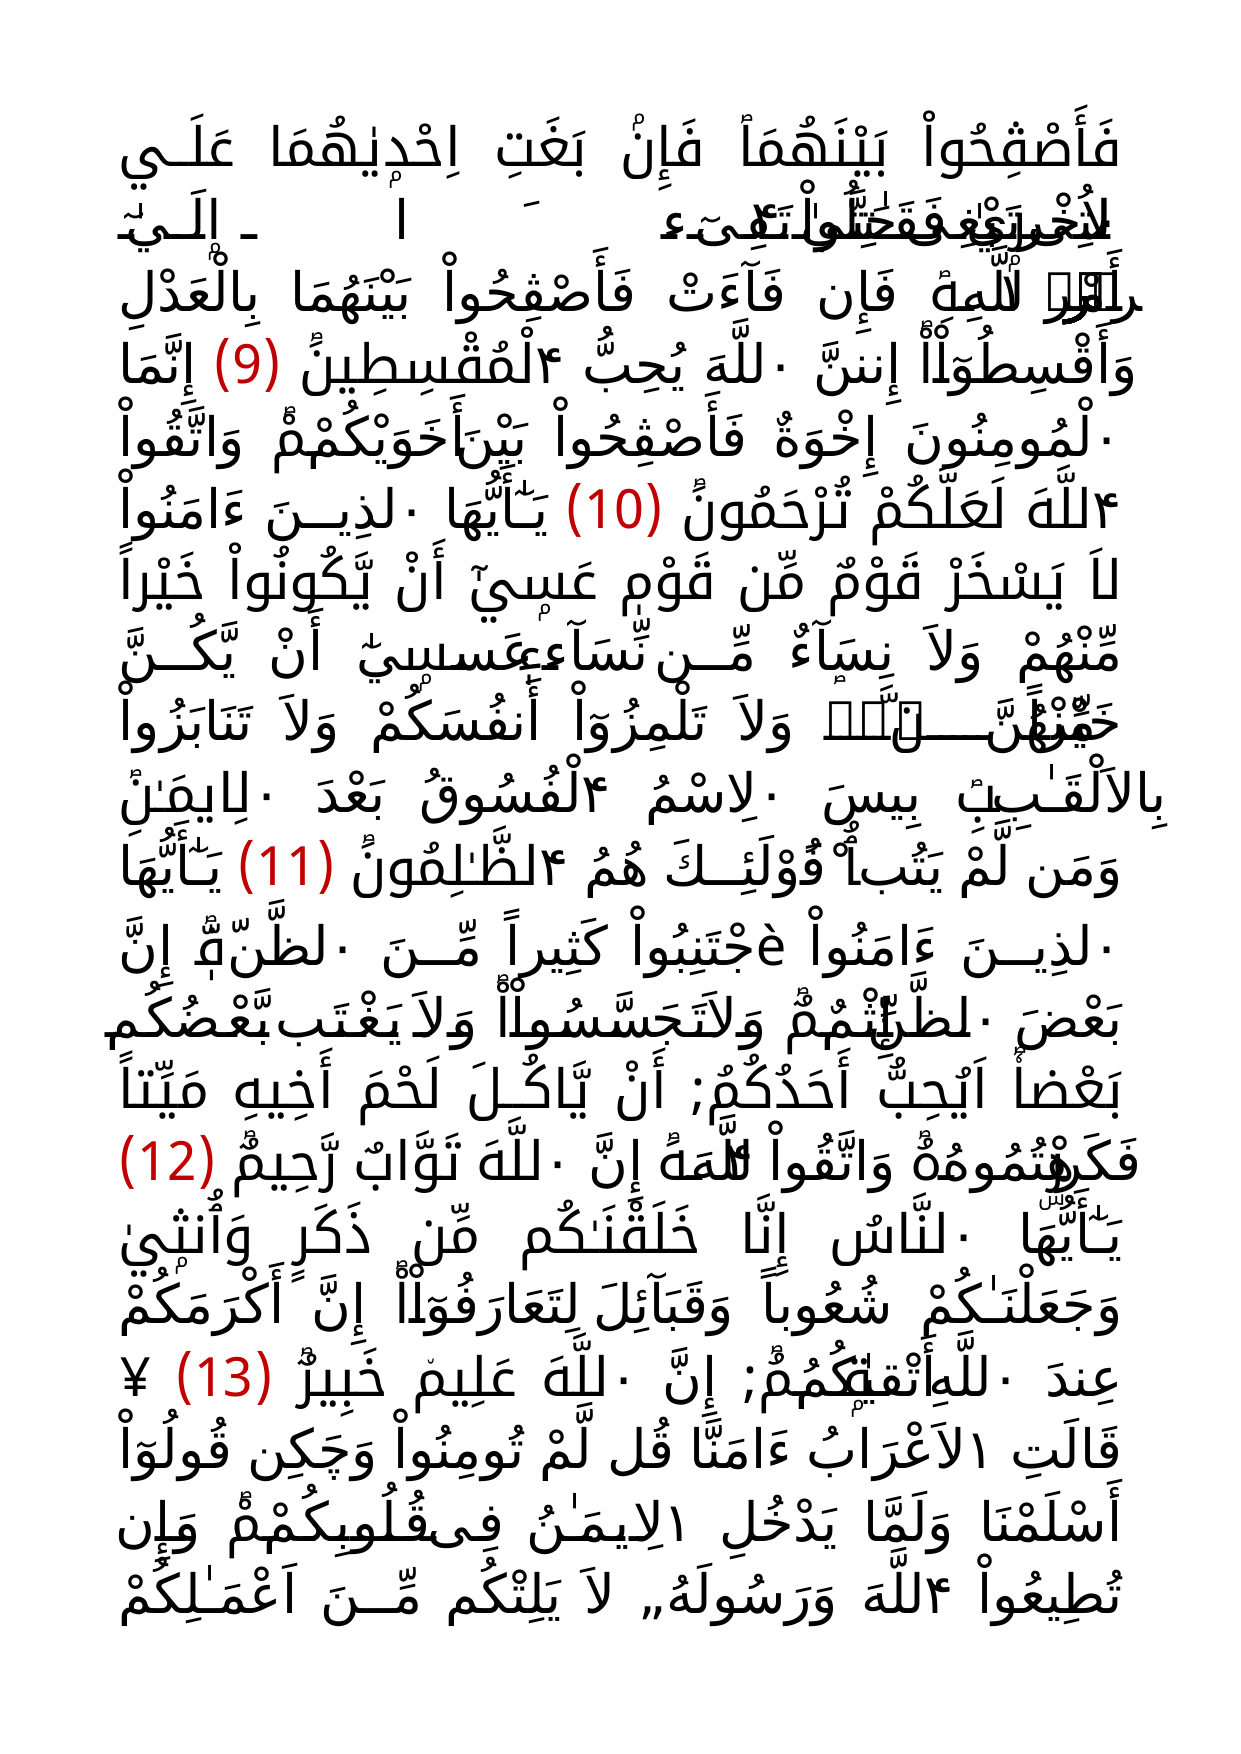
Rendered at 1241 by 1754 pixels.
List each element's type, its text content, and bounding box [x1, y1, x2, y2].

text © بِسْمِ ۱للَّهِ ۱لرَّحْمَـٰنِ ۱لرَّحِيمِ يَـٰٓأَيُّهَا ۰لذِيــنَ ءَامَنُواْ لاَ تُقَدِّمُواْ بَيْنَ يَدَيِ ۱للَّهِ وَرَسُولِهِؐ” وَاتَّقُواْ ۴للَّهَؐ إِنَّ ۰للَّهَ سَمِيع٘ عَلِيمٌؐ (1) يَـٰٓأَيُّهَا ۰لذِيــنَ ءَامَنُواْ لاَ تَرْفَعُوٓاْ أَصْوَ؛تَكُمْ فَوْقَ صَوْتِ ۱لنَّبِىٓءِ وَلاَ تَجْهَرُواْ لَهُ„ بِالْقَوْلِ كَجَهْرۣ بَعْضِكُمْ لِبَعْضٖ اَن تَحْبَطَ أَعْمَـٰلُكُمْ وَأَنتُمْ لاَ تَشْعُرُونَؐ (2) إِنَّ ۰لذِيــنَ يَغُضُّونَ أَصْوَ؛تَهُمْ عِندَ رَسُولِ ۱للَّهِ ٱُوْلَئِــكَ ۰لذِينَ "مْتَحَــنَ ۰للَّهُ قُلُوبَهُمْ لِلتَّقْوۭيٰؐ لَهُم مَّغْفِرَةٌ وَأَجْر٘ عَظِيم٘ؐ (3) اِنَّ ۰لذِينَ يُنَادُونَكَ مِنْ وَّرَآءِ ۱لْحُجُرَ؛تِ أَكْثَرُهُمْ لاَ يَعْقِلُونَؐ (4) وَلَوَ اَنَّهُمْ صَبَرُواْ حَتَّــيٰ تَخْرُجَ إِلَيْهِمْ لَكَانَ خَيْراً لَّهُمْؐ وَاللَّهُ غَفُورٌ رَّحِيمٌؐ (5) يَـٰٓأَيُّهَا ۰لذِيــنَ ءَامَنُوٓاْ إِن جَآءَكُمْ فَاسِقٛ بِنَبَإٍ فَتَبَيَّنُوٓاْ أَن تُصِيبُواْ قَوْماَۢ بِجَهَـٰلَةٍ فَتُصْبِحُواْ عَلَــيٰ مَا فَعَلْتُمْ نَـٰدِمِينَؐ (6) وَاعْلَمُوٓاْ أَنَّ فِيكُمْ رَسُولَ ۰للَّهِ لَوْ يُطِيعُكُمْ فِى كَثِيرٍ مِّنَ ۰لاَمْرۣ لَعَنِتُّمْؐ وَچَكِنَّ ۰للَّهَ حَبَّــبَ إِلَيْكُمُ ۴لِايمَـٰنَ وَزَيَّنَهُ„ فِى قُلُوبِكُمْ وَكَرَّهَ إِلَيْكُمُ ۴لْكُفْرَ وَالْفُسُوقَ وَالْعِصْيَانَؐ ٱُوْلَئِــكَ هُمُ ۴لرَّ؛شِدُونَ (7) فَضْلًا مِّــنَ ۰للَّهِ وَنِعْمَةًؐ وَاللَّهُ عَلِيم٘ حَكِيمٌؐ (8) ® وَإِن طَآئِفَتَـٰنِ مِنَ ۰لْمُومِنِينَ "قْتَتَلُواْ فَأَصْڤِحُواْ بَيْنَهُمَاؐ فَإِنۢ بَغَتِ اِحْدۭيٰهُمَا عَلَــي ۰لاُخْرۭيٰ فَقَـٰتِلُواْ ۴لتِى تَبْغِى حَتَّيٰ تَفِىٓءَ اۭلَــيٰٓ أَمْرۣ ۱للَّهِؐ فَإِن فَآءَتْ فَأَصْڤِحُواْ بَيْنَهُمَا بِالْعَدْلِ وَأَقْسِطُوٓاْؐ إِنننَّ ۰للَّهَ يُحِبُّ ۴لْمُقْسِطِينَؐ (9) إِنَّمَا ۰لْمُومِنُونَ إِخْوَةٌ فَأَصْڤِحُواْ بَيْنَ أَخَوَيْكُمْؐ وَاتَّقُواْ ۴للَّهَ لَعَلَّكُمْ تُرْحَمُونَؐ (10) يَـٰٓأَيُّهَا ۰لذِيــنَ ءَامَنُواْ لاَ يَسْخَرْ قَوْمٌ مِّن قَوْمٖ عَسۭيٰٓ أَنْ يَّكُونُواْ خَيْراً مِّنْهُمْ وَلاَ نِسَآءٌ مِّــن نِّسَآءٖ عَسۭيٰٓ أَنْ يَّكُــنَّ خَيْراً مِّنْهُنَّؐ وَلاَ تَلْمِزُوٓاْ أَنفُسَكُمْ وَلاَ تَنَابَزُواْ بِالاَلْقَـٰبِؐ بِيسَ ۰لِاسْمُ ۴لْفُسُوقُ بَعْدَ ۰لِايمَـٰنِؐ وَمَن لَّمْ يَتُبْ فَٱُوْلَئِــكَ هُمُ ۴لظَّـٰلِمُونَؐ (11) يَـٰٓأَيُّهَا ۰لذِيــنَ ءَامَنُواْ èجْتَنِبُواْ كَثِيراً مِّــنَ ۰لظَّن؋ّؐ إِنَّ بَعْضَ ۰لظَّنِّ إِثْمٌؐ وَلاَ تَجَسَّسُواْؐ وَلاَ يَغْتَب بَّعْضُكُم بَعْضاٗؐ اَيُحِبُّ أَحَدُكُمُ; أَنْ يَّاكُــلَ لَحْمَ أَخِيهِ مَيِّتاً فَكَرۣهْتُمُوهُؐ وَاتَّقُواْ ۴للَّهَؐ إِنَّ ۰للَّهَ تَوَّابٌ رَّحِيمٌؐ (12) يَـٰٓأَيُّهَا ۰لنَّاسُ إِنَّا خَلَقْنَـٰكُم مِّن ذَكَرٍ وَٱُنثۭيٰ وَجَعَلْنَـٰكُمْ شُعُوباً وَقَبَآئِلَ لِتَعَارَفُوٓاْؐ إِنَّ أَكْرَمَكُمْ عِندَ ۰للَّهِ أَتْقۭيٰكُمُؐ; إِنَّ ۰للَّهَ عَلِيم٘ خَبِيرٌؐ (13) ¥ قَالَتِ ۱لاَعْرَابُ ءَامَنَّا قُل لَّمْ تُومِنُواْ وَچَكِن قُولُوٓاْ أَسْلَمْنَا وَلَمَّا يَدْخُلِ ۱لِايمَـٰنُ فِى قُلُوبِكُمْؐ وَإِن تُطِيعُواْ ۴للَّهَ وَرَسُولَهُ„ لاَ يَلِتْكُم مِّــنَ اَعْمَـٰلِكُمْ شَيْـٔاٗؐ اِنَّ ۰للَّهَ غَفُورٌ رَّحِيم٘ؐ (14) اِنَّمَا ۰لْمُومِنُونَ ۰لذِيــنَ ءَامَنُواْ بِاللَّهِ وَرَسُولِهِ” ثُمَّ لَمْ يَرْتَابُواْ وَجَـٰهَدُواْ بِأَمْوَ؛لِهِمْ وَأَنفُسِهِمْ فِى سَبِيـلِ ۱للَّهِؐ ٱُوْلَئِكَ هُمُ ۴لصَّـٰدِقُونَؐ (15) قُــلَ اَتُعَلِّمُونَ ۰للَّهَ بِدِينِكُمْ وَاللَّهُ يَعْلَمُ مَا فِى ۱لسَّمَـٰوَ؛تِ وَمَا فِى ۱لاَرْضِؐ وَاللَّهُ بِكُــلّۣ شَيْءٖ عَلِيمٌؐ (16) يَمُنُّونَ عَلَيْــكَ أَنننَ اَسْلَمُواْؐ قُــل لاَّ تَمُنُّواْ عَلَيَّ إِسْچَمَكُمؐ بَـلِ ۱للَّهُ يَمُنُّ عَلَيْكُمُ; أَنننْ هَدۭيٰكُمْ لِلِايمَـٰنِ إِن كُنتُمْ صَـٰدِقِينَؐ (17) إِنننَّ ۰للَّهَ يَعْلَمُ غَيْبَ ۰لسَّمَـٰوَ؛تِ وَالاَرْضِؐ وَاللَّهُ بَصِيرٛ بِمَا تَعْمَلُونَ (18) [118, 118, 1122, 1635]
